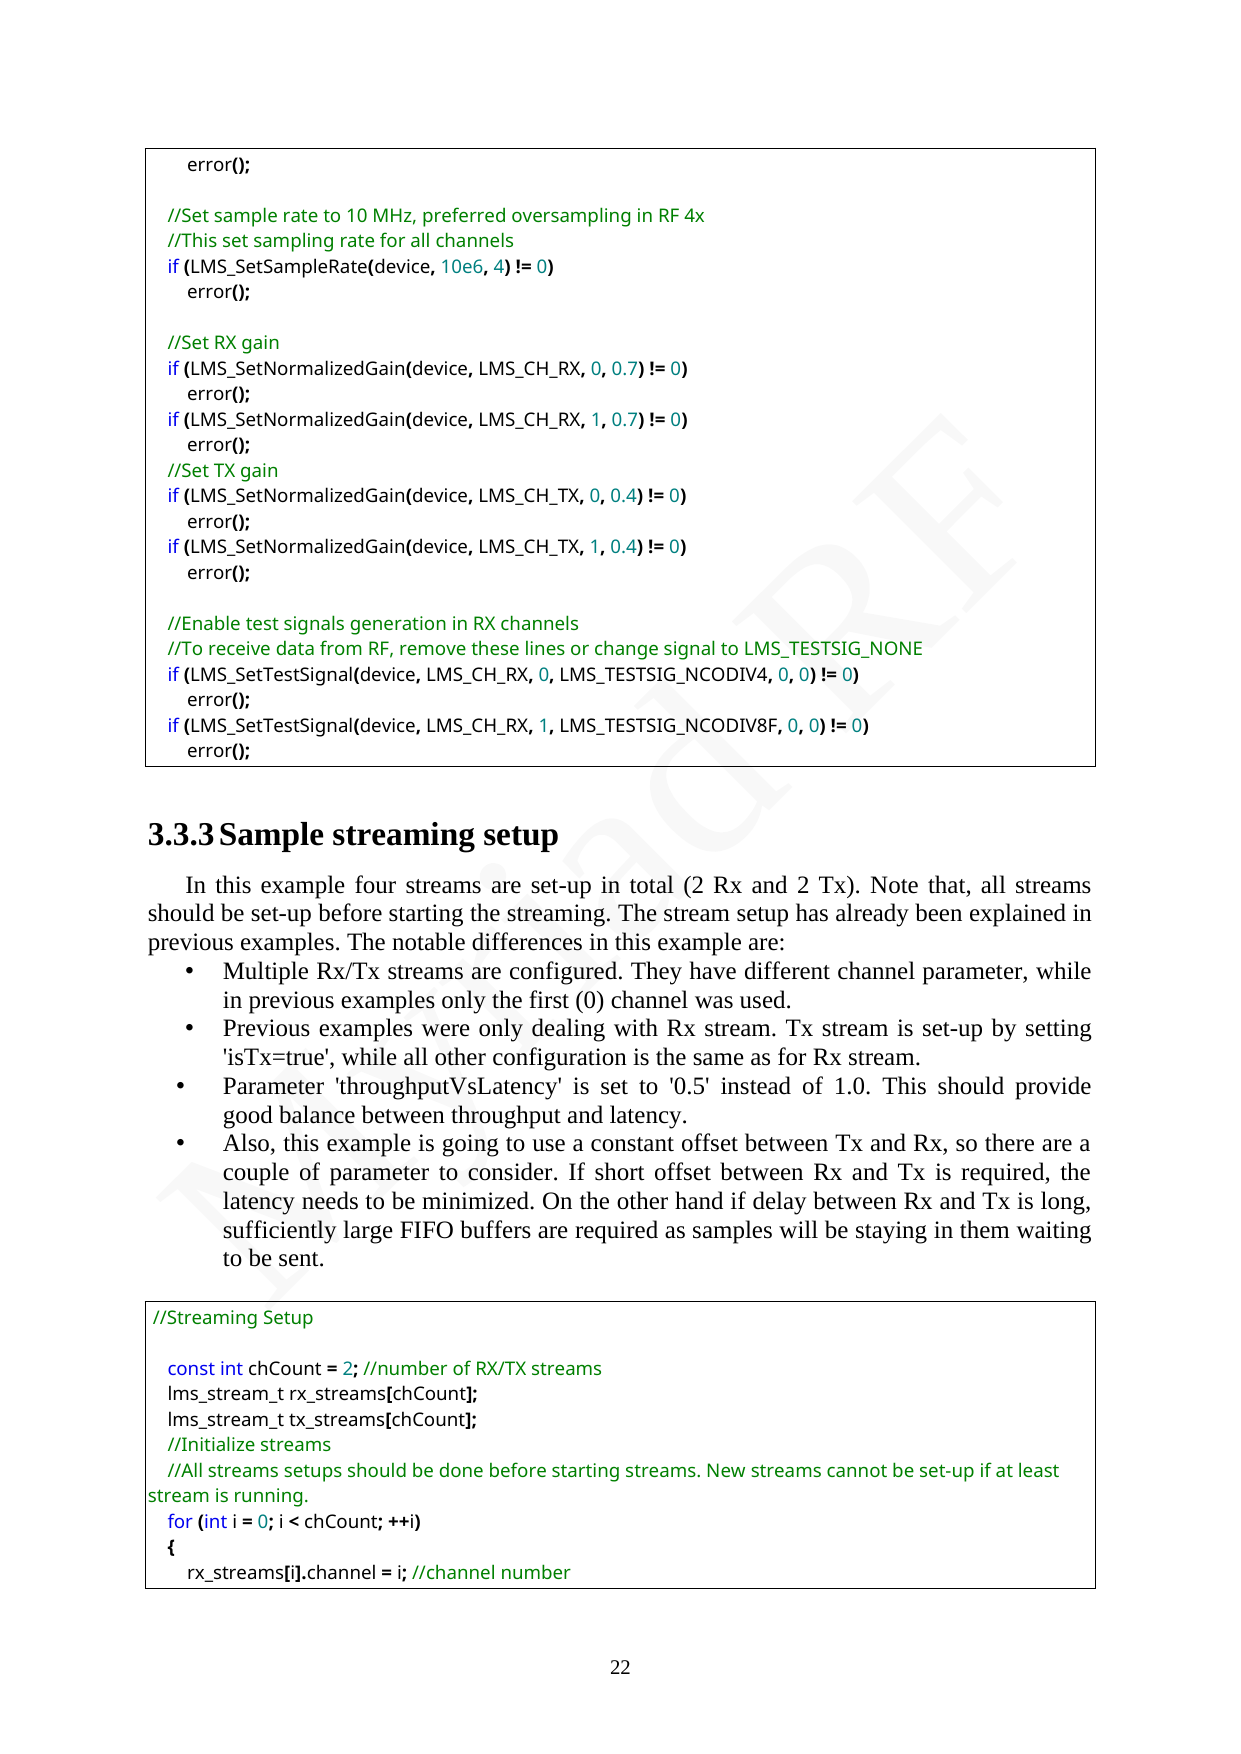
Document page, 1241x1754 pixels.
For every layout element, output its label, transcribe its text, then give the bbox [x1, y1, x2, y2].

text [976, 559, 1009, 574]
text [925, 508, 953, 522]
list Multiple Rx/Tx streams are configured. They have different channel parameter, while in previous examples only the first (0) channel was used. [480, 956, 1092, 1013]
list Also, this example is going to use a constant offset between Tx and Rx, so there are a couple of parameter to consider. If short offset between Rx and Tx is required, the latency needs to be minimized. On the other hand if delay between Rx and Tx is long, sufficiently large FIFO buffers are required as samples will be staying in them waiting to be sent. [176, 1128, 311, 1204]
list Also, this example is going to use a constant offset between Tx and Rx, so there are a couple of parameter to consider. If short offset between Rx and Tx is required, the latency needs to be minimized. On the other hand if delay between Rx and Tx is long, sufficiently large FIFO buffers are required as samples will be staying in them waiting to be sent. [199, 1128, 1092, 1272]
text error(); [148, 381, 1092, 406]
text error(); [148, 278, 1092, 304]
text if (LMS_SetNormalizedGain(device, LMS_CH_TX, 1, 0.4) != 0) [148, 534, 939, 559]
text const int chCount = 2; //number of RX/TX streams [148, 1355, 1092, 1381]
text rx_streams[i].channel = i; //channel number [146, 1556, 1095, 1588]
text [869, 687, 1092, 712]
text [785, 565, 846, 585]
text [859, 559, 965, 585]
list Previous examples were only dealing with Rx stream. Tx stream is set-up by setting 'isTx=true', while all other configuration is the same as for Rx stream. [185, 1013, 448, 1071]
list Parameter 'throughputVsLatency' is set to '0.5' instead of 1.0. This should provide good balance between throughput and latency. [461, 1071, 1092, 1128]
subtitle [721, 814, 1092, 852]
list Multiple Rx/Tx streams are configured. They have different channel parameter, while in previous examples only the first (0) channel was used. [185, 956, 489, 1013]
text { [148, 1534, 1092, 1556]
text error(); [148, 508, 914, 534]
text if (LMS_SetTestSignal(device, LMS_CH_RX, 0, LMS_TESTSIG_NCODIV4, 0, 0) != 0) [837, 661, 1092, 687]
text //Streaming Setup [146, 1302, 1095, 1330]
text if (LMS_SetNormalizedGain(device, LMS_CH_TX, 0, 0.4) != 0) [148, 483, 888, 508]
text error(); [148, 432, 920, 457]
text error(); [148, 559, 794, 585]
text [900, 483, 973, 508]
text //Set sample rate to 10 MHz, preferred oversampling in RF 4x [148, 202, 1092, 227]
text [669, 740, 720, 766]
text error(); [146, 149, 1095, 176]
text In this example four streams are set-up in total (2 Rx and 2 Tx). Note that, all streams should be set-up before starting the streaming. The stream setup has already been explained in previous examples. The notable differences in this example are: [148, 870, 1092, 956]
text //To receive data from RF, remove these lines or change signal to LMS_TESTSIG_NONE [148, 636, 800, 661]
text [951, 534, 1092, 559]
list Parameter 'throughputVsLatency' is set to '0.5' instead of 1.0. This should provide good balance between throughput and latency. [300, 1071, 472, 1128]
text [893, 457, 1092, 483]
text //This set sampling rate for all channels [148, 227, 1092, 253]
text error(); [146, 735, 682, 766]
text [786, 610, 849, 636]
text //All streams setups should be done before starting streams. New streams cannot be set-up if at least stream is running. [148, 1457, 1092, 1508]
text [985, 483, 1092, 508]
text if (LMS_SetSampleRate(device, 10e6, 4) != 0) [148, 253, 1092, 278]
text for (int i = 0; i < chCount; ++i) [148, 1508, 1092, 1534]
list Previous examples were only dealing with Rx stream. Tx stream is set-up by setting 'isTx=true', while all other configuration is the same as for Rx stream. [437, 1013, 1092, 1071]
text [721, 735, 1095, 766]
text if (LMS_SetTestSignal(device, LMS_CH_RX, 1, LMS_TESTSIG_NCODIV8F, 0, 0) != 0) [698, 712, 1092, 735]
text //Set RX gain [148, 329, 1092, 355]
text [996, 559, 1092, 585]
text //Initialize streams [148, 1432, 1092, 1457]
text lms_stream_t rx_streams[chCount]; [148, 1381, 1092, 1406]
text if (LMS_SetNormalizedGain(device, LMS_CH_RX, 1, 0.7) != 0) [148, 406, 1092, 432]
text if (LMS_SetTestSignal(device, LMS_CH_RX, 0, LMS_TESTSIG_NCODIV4, 0, 0) != 0) [148, 661, 826, 687]
text error(); [148, 687, 666, 712]
text lms_stream_t tx_streams[chCount]; [148, 1406, 1092, 1432]
subtitle [690, 814, 749, 832]
text [673, 687, 851, 712]
text [864, 610, 1092, 636]
list Parameter 'throughputVsLatency' is set to '0.5' instead of 1.0. This should provide good balance between throughput and latency. [176, 1071, 287, 1128]
text if (LMS_SetTestSignal(device, LMS_CH_RX, 1, LMS_TESTSIG_NCODIV8F, 0, 0) != 0) [148, 712, 687, 735]
text [913, 432, 1092, 457]
text //Enable test signals generation in RX channels [148, 610, 775, 636]
text //Set TX gain [148, 457, 895, 483]
text if (LMS_SetNormalizedGain(device, LMS_CH_RX, 0, 0.7) != 0) [148, 355, 1092, 381]
subtitle Sample streaming setup [148, 814, 707, 852]
text //To receive data from RF, remove these lines or change signal to LMS_TESTSIG_NONE [829, 636, 1092, 661]
text [948, 508, 1092, 534]
